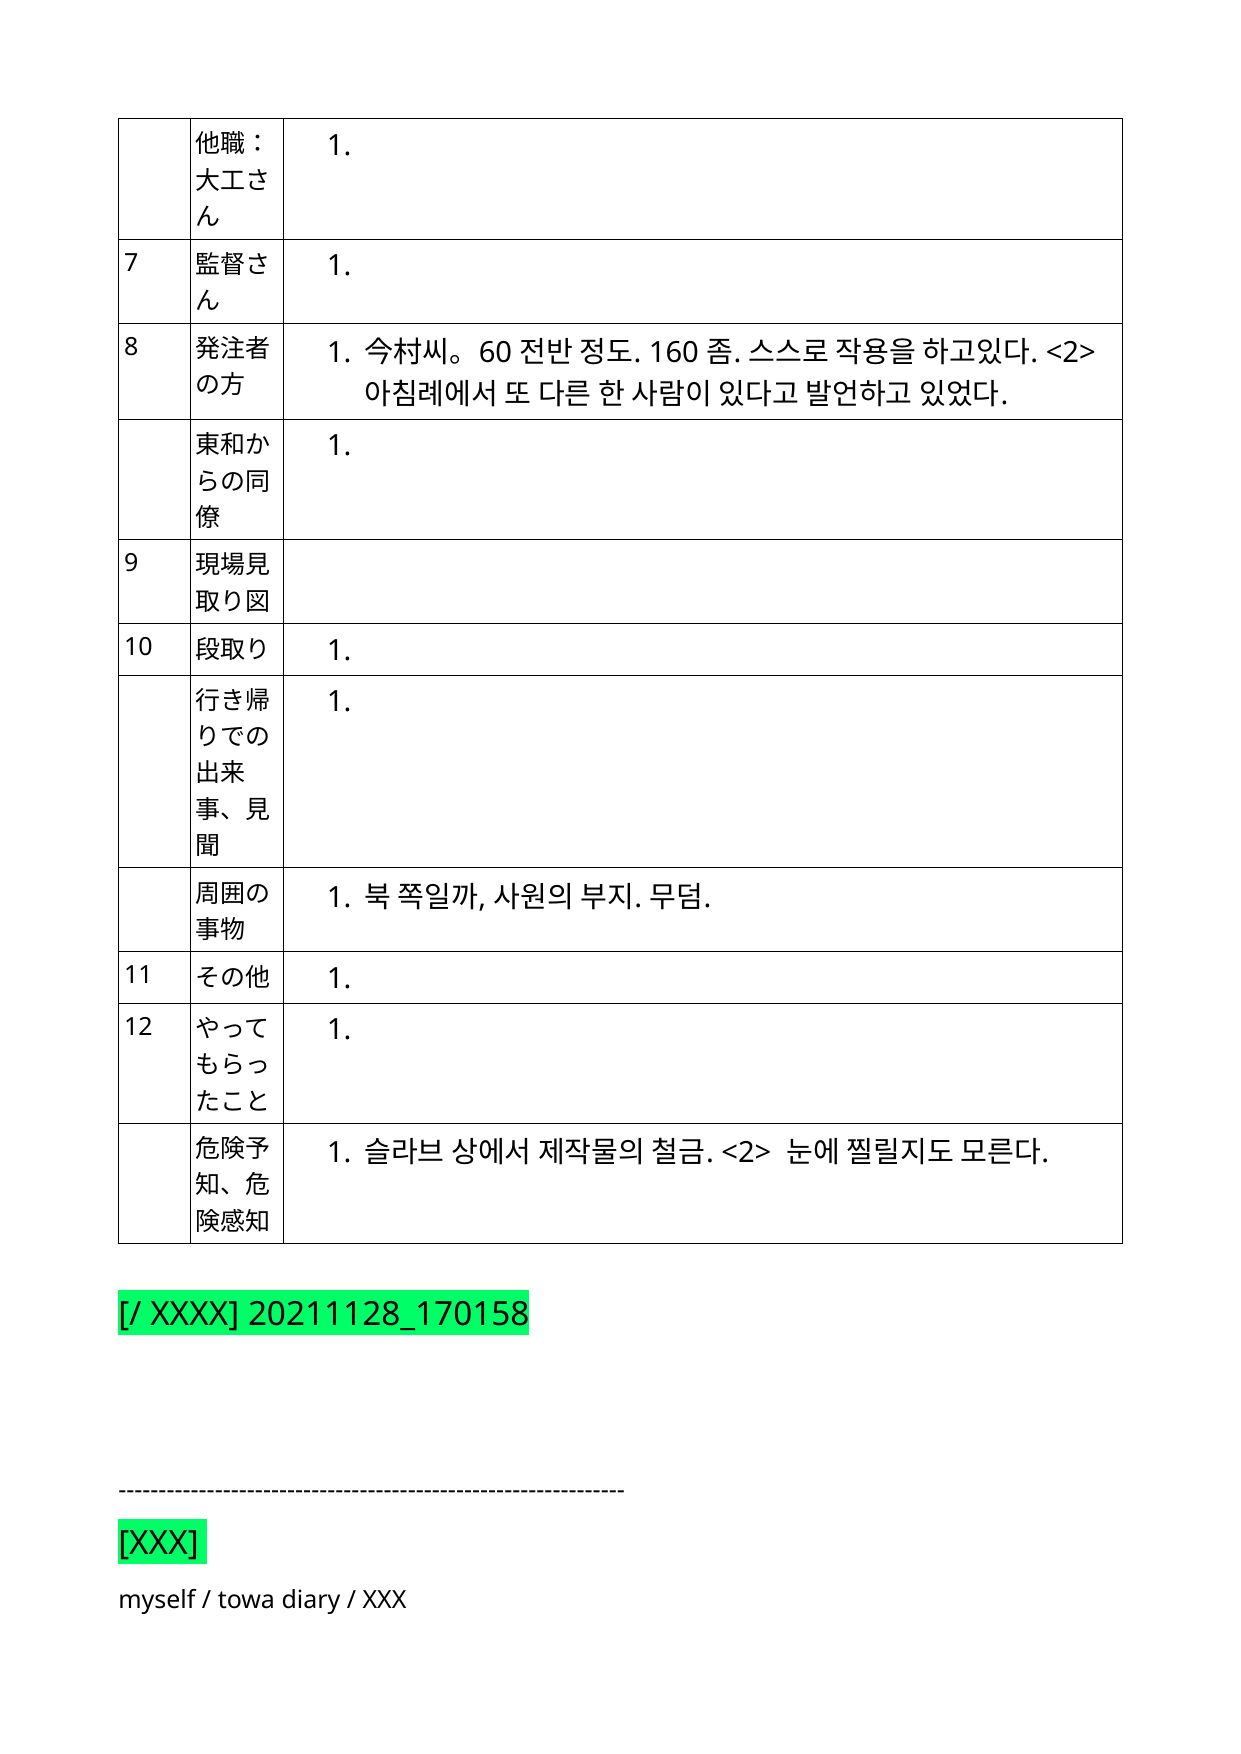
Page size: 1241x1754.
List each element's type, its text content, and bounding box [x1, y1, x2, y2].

table_cell 7 [119, 240, 190, 322]
table_cell [284, 420, 1122, 539]
table_cell [284, 240, 1122, 322]
table_cell [284, 676, 1122, 867]
table_cell 10 [119, 624, 190, 674]
table_cell [119, 420, 190, 539]
table_cell [284, 540, 1122, 623]
table_cell [119, 119, 190, 238]
text [/ XXXX] 20211128_170158 [118, 1290, 1122, 1335]
table_cell 今村씨。60 전반 정도. 160 좀. 스스로 작용을 하고있다. <2> 아침례에서 또 다른 한 사람이 있다고 발언하고 있었다. [284, 324, 1122, 419]
table_cell 11 [119, 952, 190, 1003]
table_cell その他 [191, 952, 283, 1003]
table_cell [284, 119, 1122, 238]
table_cell [119, 868, 190, 951]
table_cell 監督さん [191, 240, 283, 322]
table_cell 行き帰りでの出来事、見聞 [191, 676, 283, 867]
table_cell [284, 952, 1122, 1003]
table_cell 発注者の方 [191, 324, 283, 419]
table_cell 段取り [191, 624, 283, 674]
table_cell 他職：大工さん [191, 119, 283, 238]
table_cell 東和からの同僚 [191, 420, 283, 539]
table_cell 周囲の事物 [191, 868, 283, 951]
table_cell [284, 624, 1122, 674]
table_cell [119, 1124, 190, 1243]
table_cell [284, 1004, 1122, 1123]
text [XXX] [118, 1519, 1122, 1564]
table_cell 危険予知、危険感知 [191, 1124, 283, 1243]
table_cell [119, 676, 190, 867]
table_cell 8 [119, 324, 190, 419]
table_cell 슬라브 상에서 제작물의 철금. <2> 눈에 찔릴지도 모른다. [284, 1124, 1122, 1243]
text myself / towa diary / XXX [118, 1581, 1122, 1615]
table_cell 12 [119, 1004, 190, 1123]
table_cell やってもらったこと [191, 1004, 283, 1123]
table_cell 북 쪽일까, 사원의 부지. 무덤. [284, 868, 1122, 951]
table_cell 現場見取り図 [191, 540, 283, 623]
table_cell 9 [119, 540, 190, 623]
text --------------------------------------------------------------- [118, 1472, 1122, 1506]
